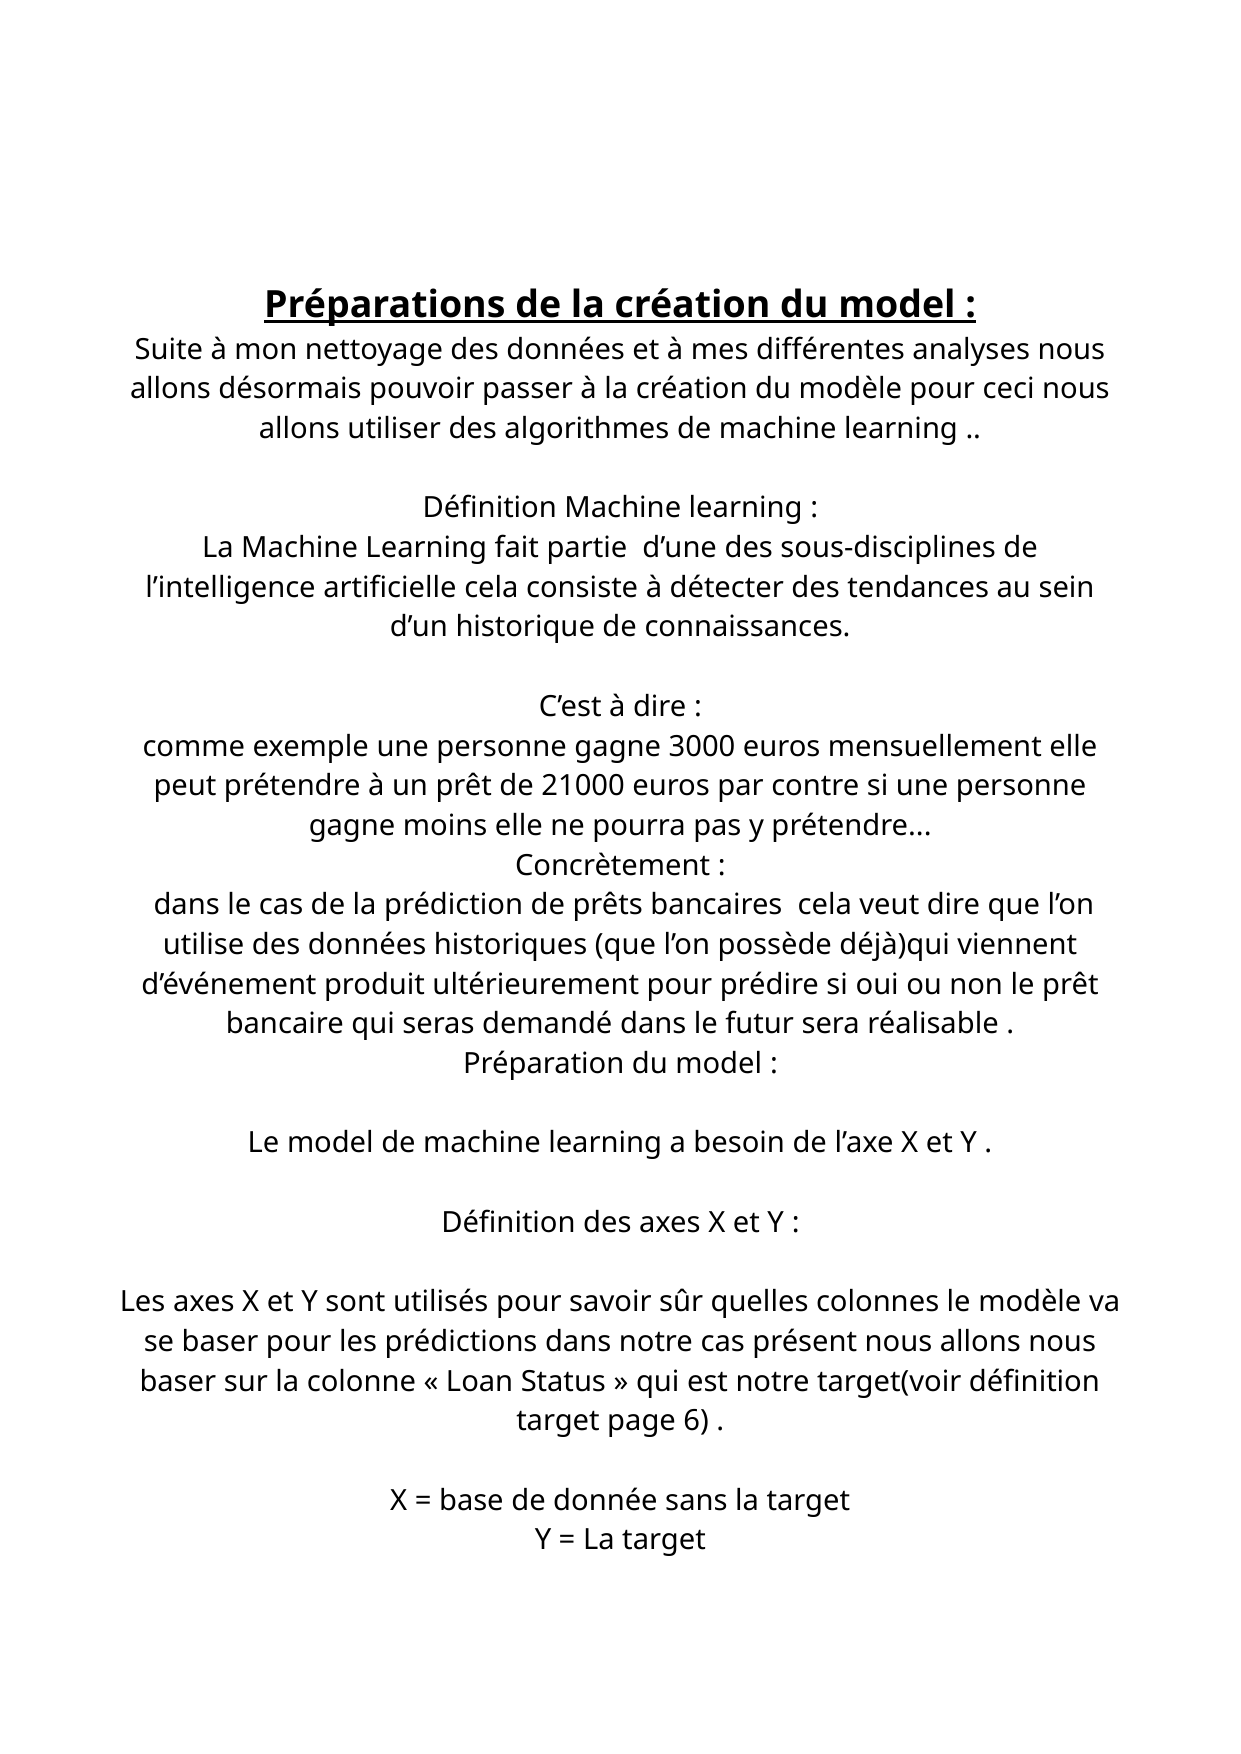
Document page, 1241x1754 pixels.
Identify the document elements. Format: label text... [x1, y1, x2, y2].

text Définition des axes X et Y : [118, 1201, 1122, 1241]
text La Machine Learning fait partie d’une des sous-disciplines de l’intelligence artificielle cela consiste à détecter des tendances au sein d’un historique de connaissances. [118, 526, 1122, 645]
text Suite à mon nettoyage des données et à mes différentes analyses nous allons désormais pouvoir passer à la création du modèle pour ceci nous allons utiliser des algorithmes de machine learning .. [118, 328, 1122, 447]
text Les axes X et Y sont utilisés pour savoir sûr quelles colonnes le modèle va se baser pour les prédictions dans notre cas présent nous allons nous baser sur la colonne « Loan Status » qui est notre target(voir définition target page 6) . [118, 1280, 1122, 1439]
text Le model de machine learning a besoin de l’axe X et Y . [118, 1122, 1122, 1161]
text comme exemple une personne gagne 3000 euros mensuellement elle peut prétendre à un prêt de 21000 euros par contre si une personne gagne moins elle ne pourra pas y prétendre... [118, 725, 1122, 844]
text C’est à dire : [118, 685, 1122, 725]
text Préparations de la création du model : [118, 277, 1122, 328]
text dans le cas de la prédiction de prêts bancaires cela veut dire que l’on utilise des données historiques (que l’on possède déjà)qui viennent d’événement produit ultérieurement pour prédire si oui ou non le prêt bancaire qui seras demandé dans le futur sera réalisable . [118, 883, 1122, 1042]
text Y = La target [118, 1518, 1122, 1558]
text Concrètement : [118, 844, 1122, 883]
text Préparation du model : [118, 1042, 1122, 1082]
text X = base de donnée sans la target [118, 1479, 1122, 1518]
text Définition Machine learning : [118, 487, 1122, 526]
